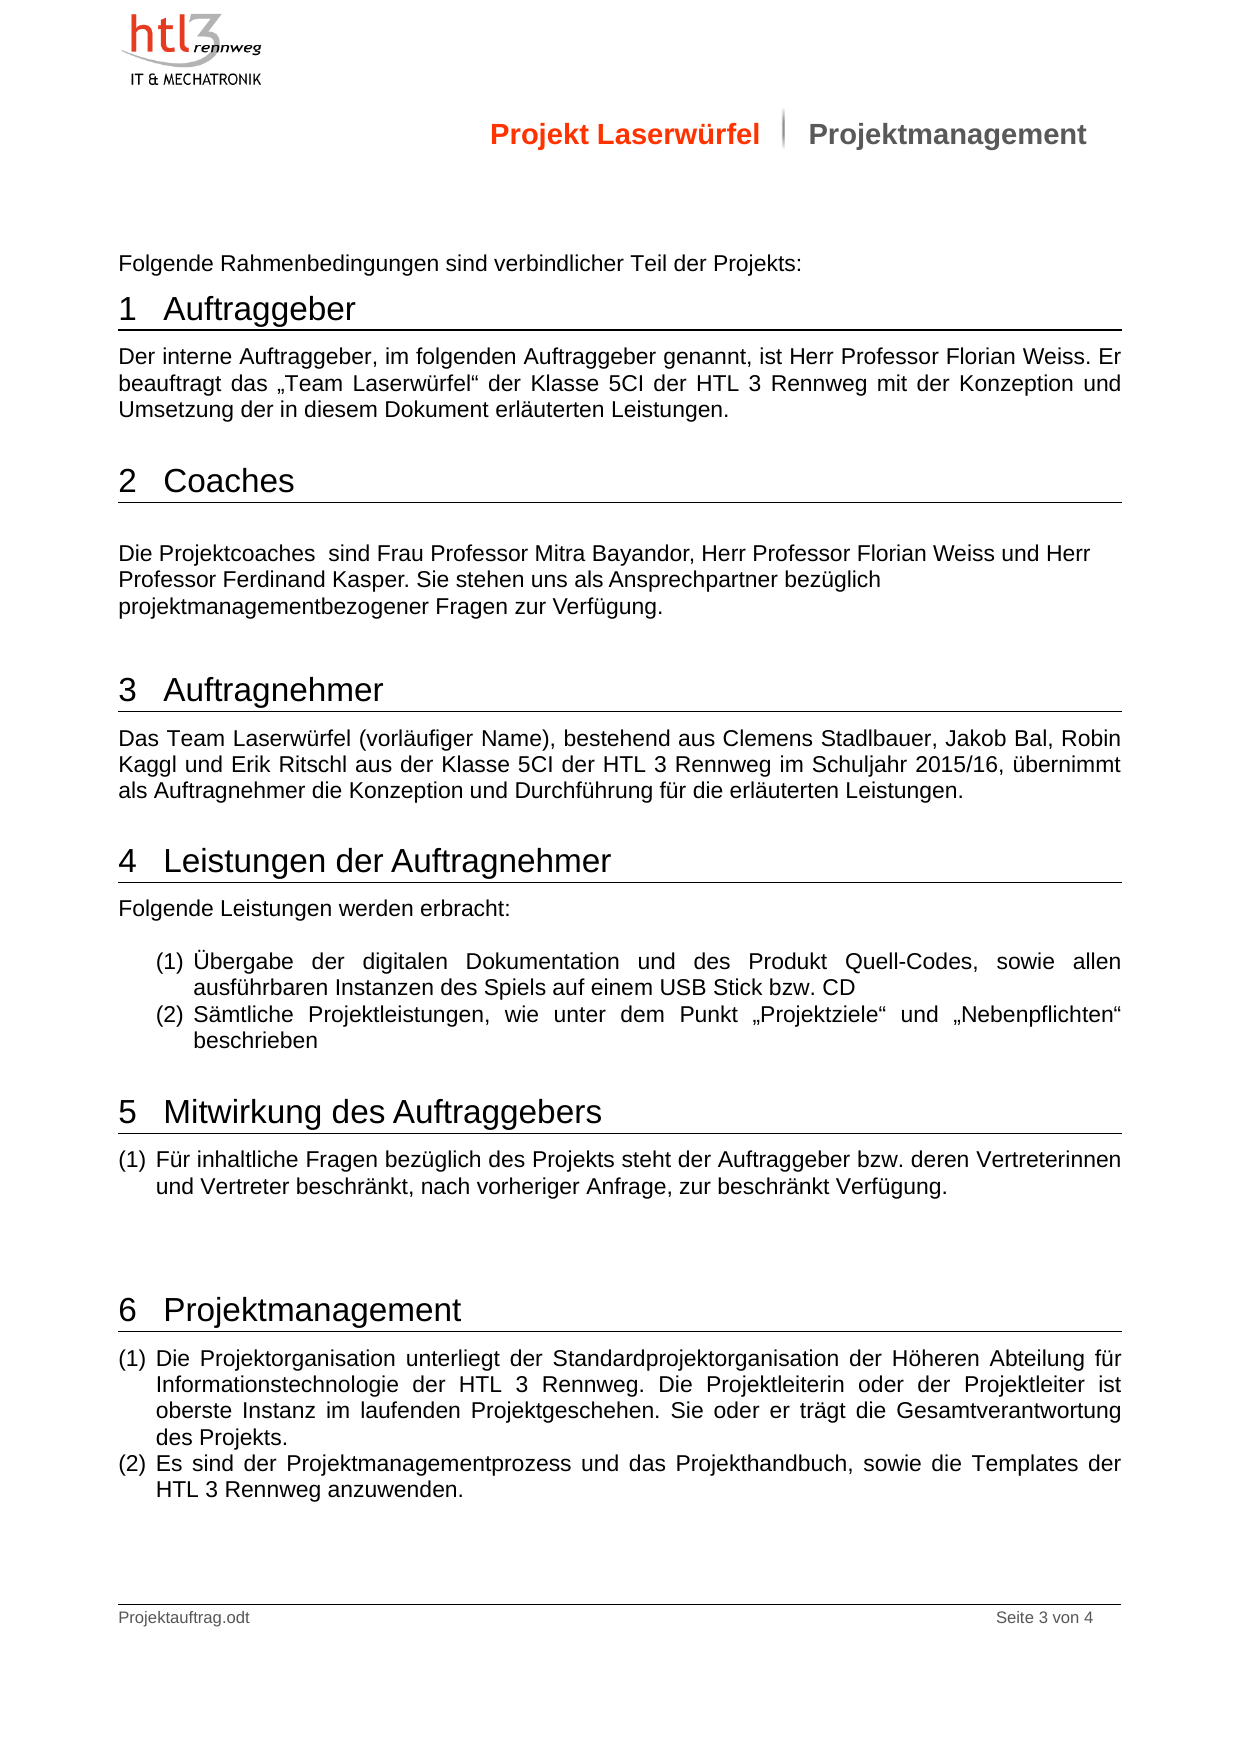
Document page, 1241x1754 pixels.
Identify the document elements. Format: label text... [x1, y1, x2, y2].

picture [113, 0, 271, 91]
subtitle Mitwirkung des Auftraggebers [118, 1092, 1122, 1133]
text Folgende Rahmenbedingungen sind verbindlicher Teil der Projekts: [118, 250, 1122, 277]
text Der interne Auftraggeber, im folgenden Auftraggeber genannt, ist Herr Professor Florian Weiss. Er beauftragt das „Team Laserwürfel“ der Klasse 5CI der HTL 3 Rennweg mit der Konzeption und Umsetzung der in diesem Dokument erläuterten Leistungen. [118, 343, 1122, 422]
list Es sind der Projektmanagementprozess und das Projekthandbuch, sowie die Templates der HTL 3 Rennweg anzuwenden. [118, 1450, 1122, 1503]
list Folgende Leistungen werden erbracht: [118, 895, 1122, 922]
list Übergabe der digitalen Dokumentation und des Produkt Quell-Codes, sowie allen ausführbaren Instanzen des Spiels auf einem USB Stick bzw. CD [156, 948, 1122, 1001]
subtitle Projektmanagement [118, 1291, 1122, 1331]
subtitle Coaches [118, 461, 1122, 502]
picture [777, 102, 785, 155]
subtitle Auftragnehmer [118, 671, 1122, 711]
list Für inhaltliche Fragen bezüglich des Projekts steht der Auftraggeber bzw. deren Vertreterinnen und Vertreter beschränkt, nach vorheriger Anfrage, zur beschränkt Verfügung. [118, 1146, 1122, 1199]
list Sämtliche Projektleistungen, wie unter dem Punkt „Projektziele“ und „Nebenpflichten“ beschrieben [156, 1001, 1122, 1053]
subtitle Leistungen der Auftragnehmer [118, 841, 1122, 882]
text Das Team Laserwürfel (vorläufiger Name), bestehend aus Clemens Stadlbauer, Jakob Bal, Robin Kaggl und Erik Ritschl aus der Klasse 5CI der HTL 3 Rennweg im Schuljahr 2015/16, übernimmt als Auftragnehmer die Konzeption und Durchführung für die erläuterten Leistungen. [118, 724, 1122, 804]
subtitle Auftraggeber [118, 289, 1122, 329]
subtitle Die Projektcoaches sind Frau Professor Mitra Bayandor, Herr Professor Florian Weiss und Herr Professor Ferdinand Kasper. Sie stehen uns als Ansprechpartner bezüglich projektmanagementbezogener Fragen zur Verfügung. [118, 540, 1122, 619]
list Die Projektorganisation unterliegt der Standardprojektorganisation der Höheren Abteilung für Informationstechnologie der HTL 3 Rennweg. Die Projektleiterin oder der Projektleiter ist oberste Instanz im laufenden Projektgeschehen. Sie oder er trägt die Gesamtverantwortung des Projekts. [118, 1344, 1122, 1450]
